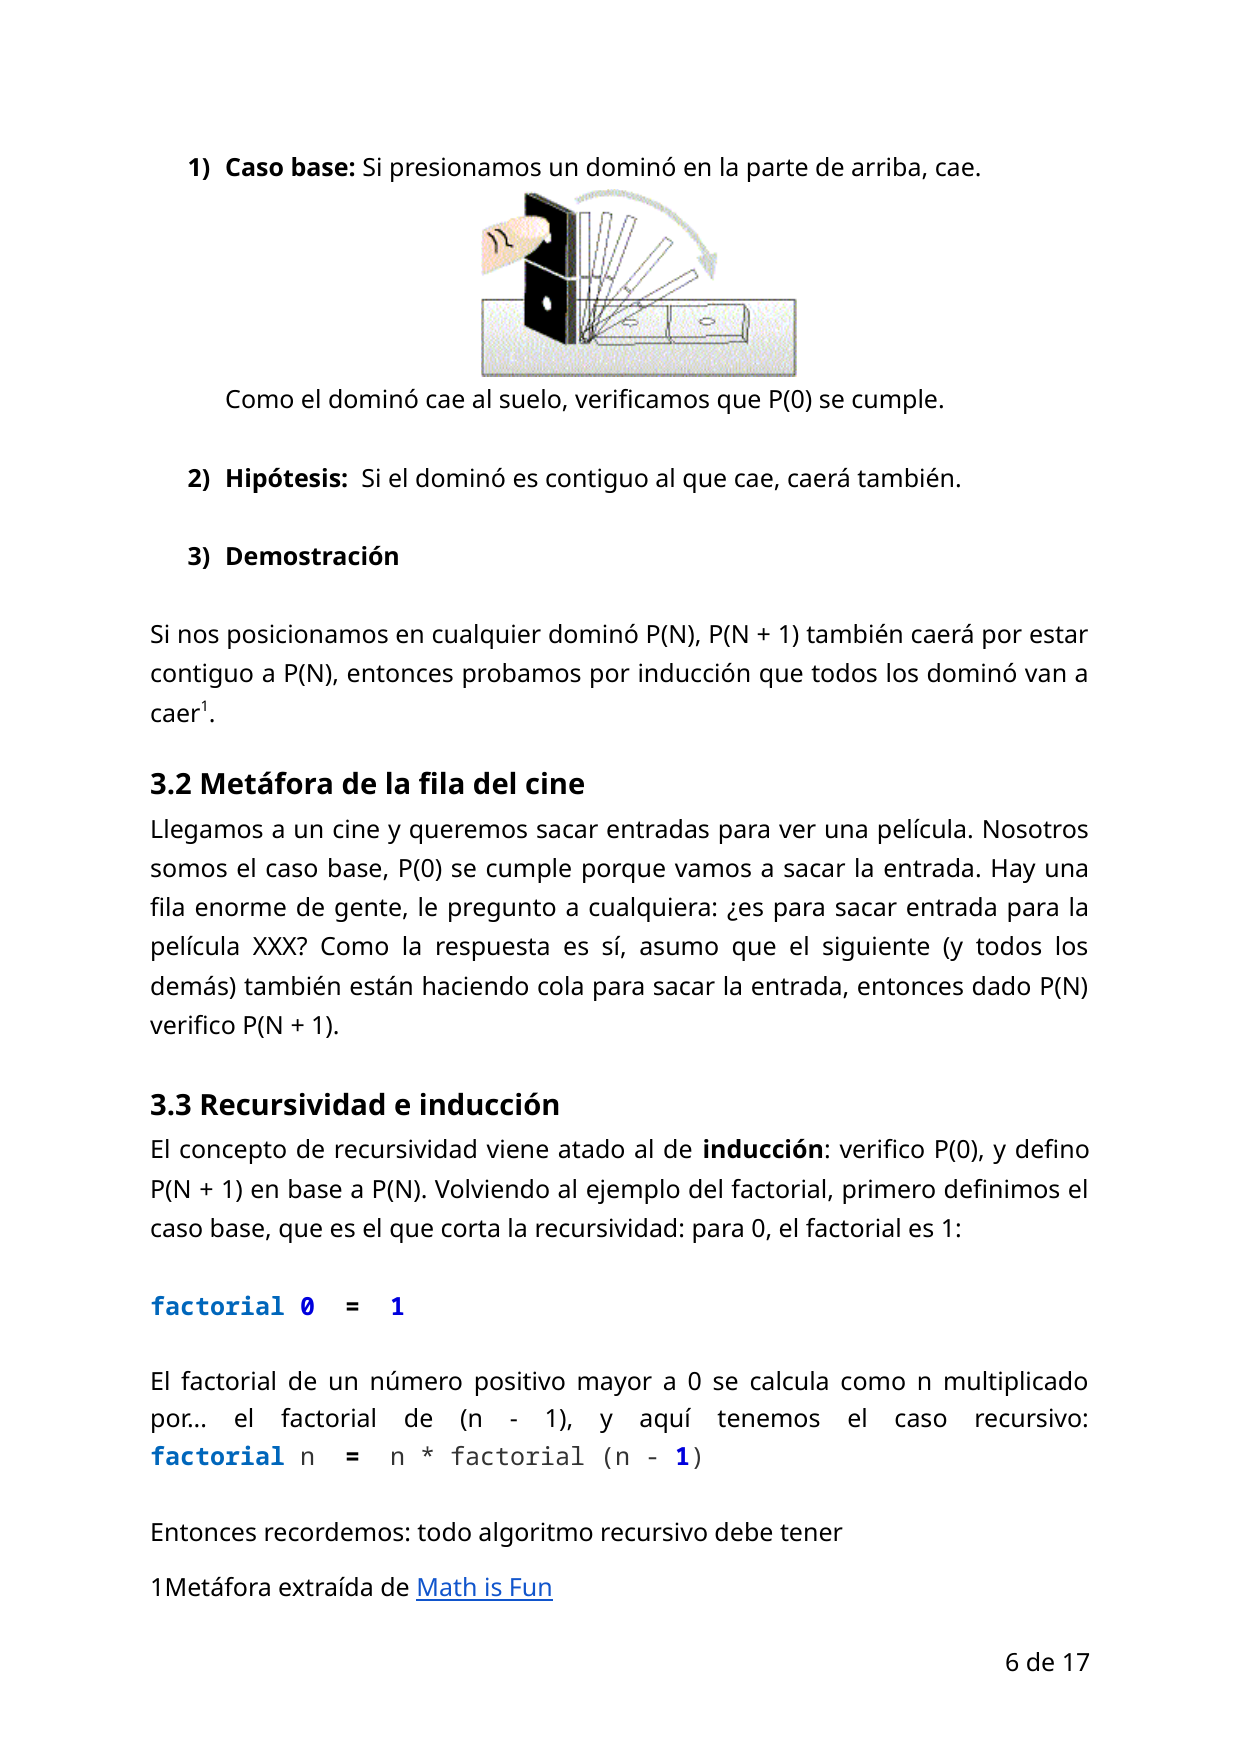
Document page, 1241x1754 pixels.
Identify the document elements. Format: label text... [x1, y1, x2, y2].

text Llegamos a un cine y queremos sacar entradas para ver una película. Nosotros somos el caso base, P(0) se cumple porque vamos a sacar la entrada. Hay una fila enorme de gente, le pregunto a cualquiera: ¿es para sacar entrada para la película XXX? Como la respuesta es sí, asumo que el siguiente (y todos los demás) también están haciendo cola para sacar la entrada, entonces dado P(N) verifico P(N + 1). [150, 812, 1090, 1041]
list Hipótesis: Si el dominó es contiguo al que cae, caerá también. [187, 460, 1090, 494]
picture [481, 189, 797, 377]
text El factorial de un número positivo mayor a 0 se calcula como n multiplicado por... el factorial de (n - 1), y aquí tenemos el caso recursivo: factorial n = n * factorial (n - 1) [150, 1363, 1090, 1472]
text factorial 0 = 1 [150, 1289, 1090, 1323]
text Como el dominó cae al suelo, verificamos que P(0) se cumple. [150, 382, 1090, 416]
list Demostración [187, 538, 1090, 573]
text Metáfora extraída de Math is Fun [150, 1570, 1090, 1604]
text El concepto de recursividad viene atado al de inducción: verifico P(0), y defino P(N + 1) en base a P(N). Volviendo al ejemplo del factorial, primero definimos el caso base, que es el que corta la recursividad: para 0, el factorial es 1: [150, 1132, 1090, 1244]
text Entonces recordemos: todo algoritmo recursivo debe tener [150, 1515, 1090, 1549]
text Si nos posicionamos en cualquier dominó P(N), P(N + 1) también caerá por estar contiguo a P(N), entonces probamos por inducción que todos los dominó van a caer. [150, 617, 1090, 729]
subtitle 3.3 Recursividad e inducción [150, 1084, 1090, 1124]
subtitle 3.2 Metáfora de la fila del cine [150, 763, 1090, 803]
list Caso base: Si presionamos un dominó en la parte de arriba, cae. [187, 150, 1090, 184]
